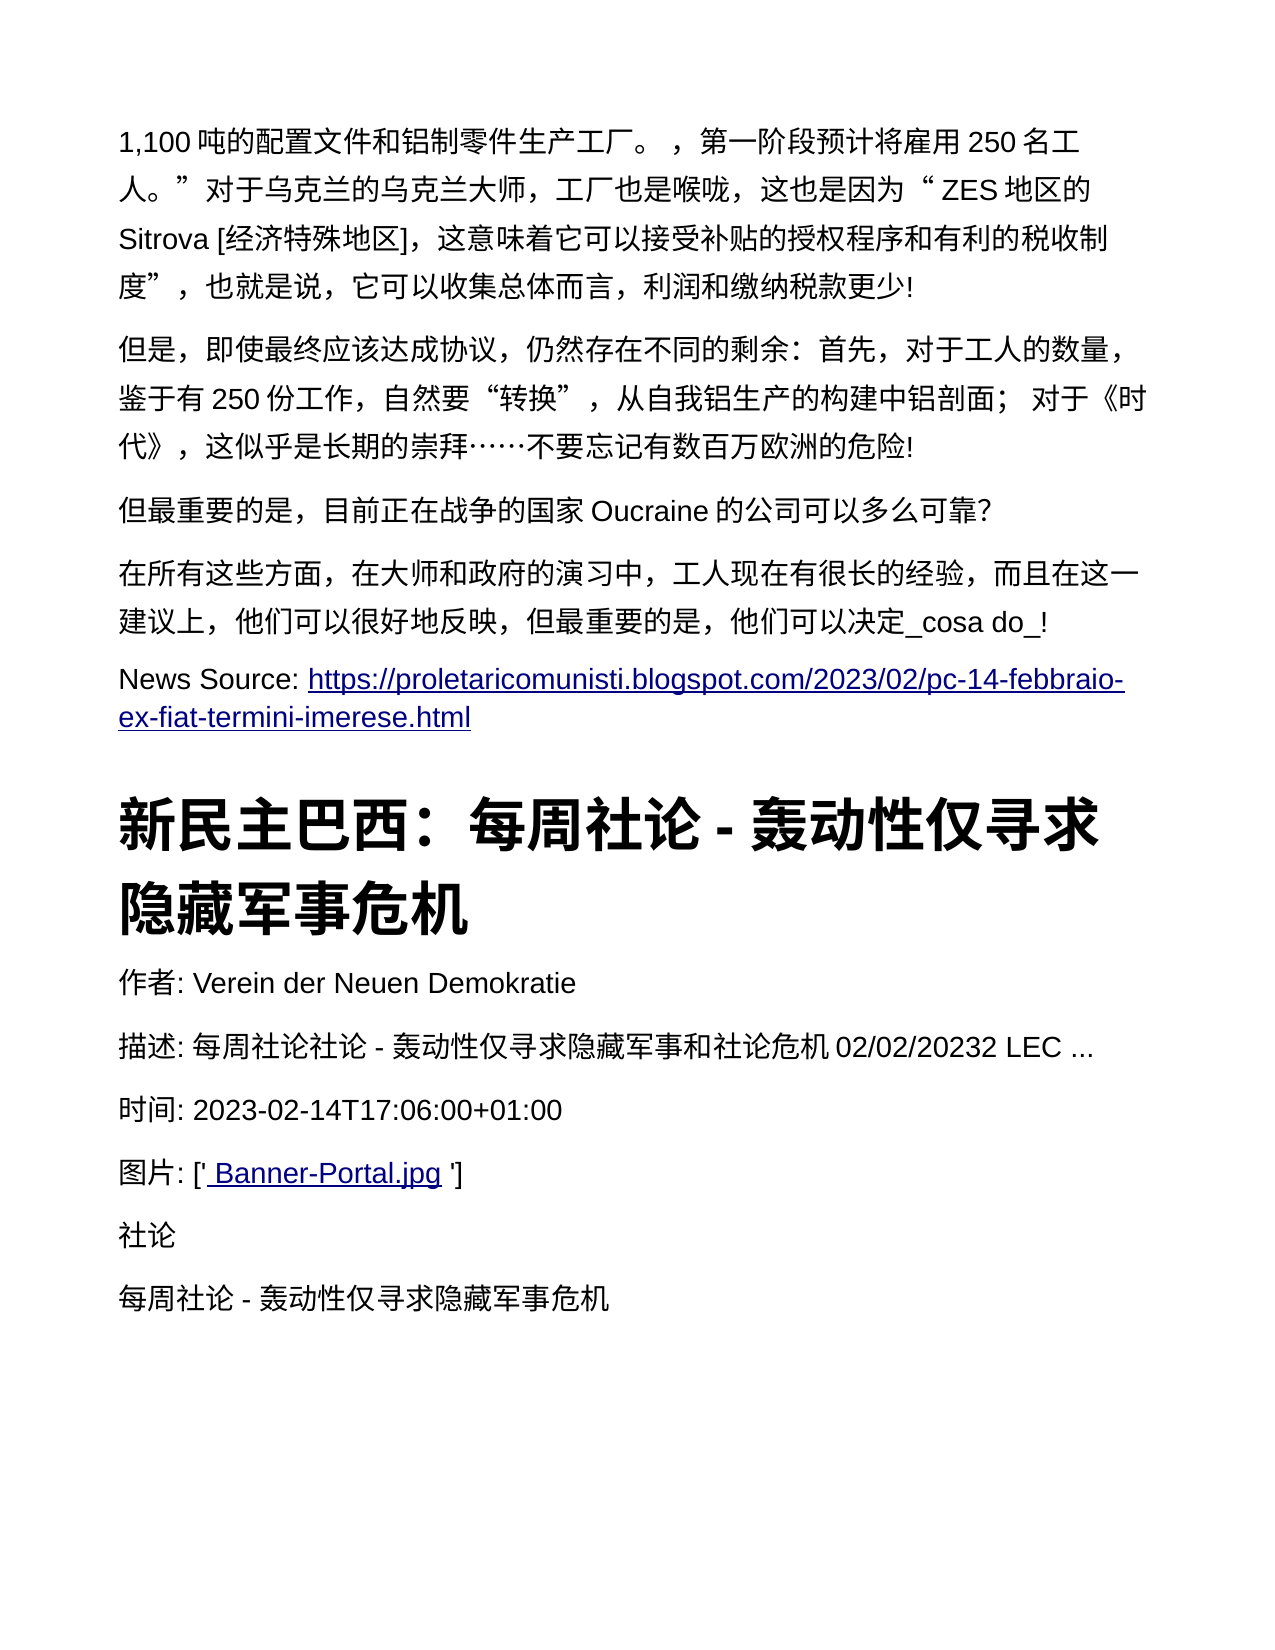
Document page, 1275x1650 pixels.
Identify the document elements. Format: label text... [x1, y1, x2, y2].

text 每周社论 - 轰动性仅寻求隐藏军事危机 [118, 1276, 1157, 1318]
text 描述: 每周社论社论 - 轰动性仅寻求隐藏军事和社论危机02/02/20232 LEC ... [118, 1023, 1157, 1065]
subtitle 新民主巴西：每周社论 - 轰动性仅寻求隐藏军事危机 [118, 778, 1157, 947]
text 社论 [118, 1212, 1157, 1255]
text 图片: [' Banner-Portal.jpg '] [118, 1149, 1157, 1192]
text 时间: 2023-02-14T17:06:00+01:00 [118, 1086, 1157, 1128]
text 在所有这些方面，在大师和政府的演习中，工人现在有很长的经验，而且在这一建议上，他们可以很好地反映，但最重要的是，他们可以决定_cosa do_! [118, 550, 1157, 641]
text 但是，即使最终应该达成协议，仍然存在不同的剩余：首先，对于工人的数量，鉴于有250份工作，自然要“转换”，从自我铝生产的构建中铝剖面； 对于《时代》，这似乎是长期的崇拜……不要忘记有数百万欧洲的危险! [118, 327, 1157, 466]
text 1,100吨的配置文件和铝制零件生产工厂。 ，第一阶段预计将雇用250名工人。”对于乌克兰的乌克兰大师，工厂也是喉咙，这也是因为“ ZES地区的Sitrova [经济特殊地区]，这意味着它可以接受补贴的授权程序和有利的税收制度”，也就是说，它可以收集总体而言，利润和缴纳税款更少! [118, 118, 1157, 306]
text 作者: Verein der Neuen Demokratie [118, 960, 1157, 1002]
text 但最重要的是，目前正在战争的国家Oucraine的公司可以多么可靠？ [118, 487, 1157, 529]
text News Source: https://proletaricomunisti.blogspot.com/2023/02/pc-14-febbraio-ex-fiat-termini-imerese.html [118, 662, 1157, 734]
